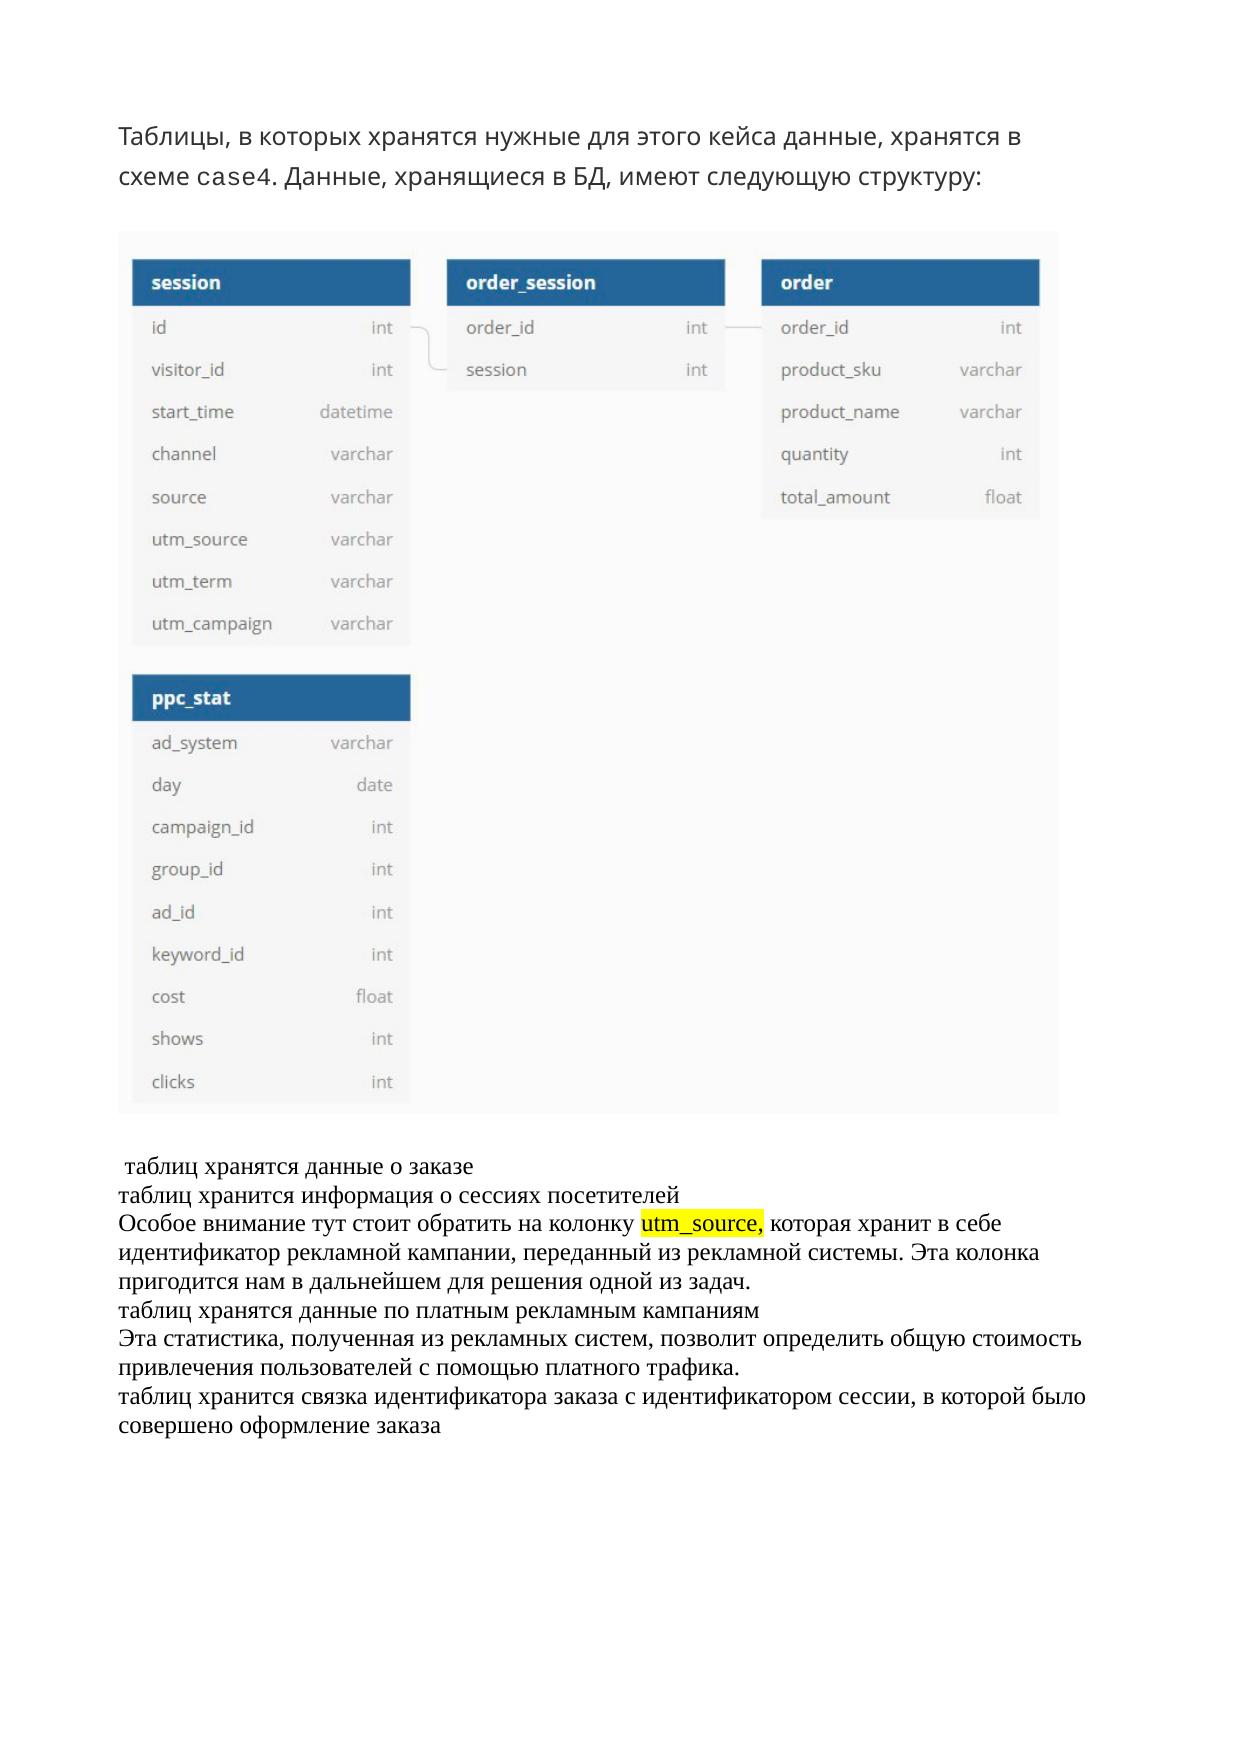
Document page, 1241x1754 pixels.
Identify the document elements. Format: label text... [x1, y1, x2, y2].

text Таблицы, в которых хранятся нужные для этого кейса данные, хранятся в схеме case4. Данные, хранящиеся в БД, имеют следующую структуру: [118, 118, 1122, 193]
text таблиц хранятся данные о заказе [118, 1151, 1122, 1180]
text таблиц хранятся данные по платным рекламным кампаниям [118, 1295, 1122, 1323]
picture [118, 231, 1059, 1114]
text Эта статистика, полученная из рекламных систем, позволит определить общую стоимость привлечения пользователей с помощью платного трафика. [118, 1323, 1122, 1381]
text Особое внимание тут стоит обратить на колонку utm_source, которая хранит в себе идентификатор рекламной кампании, переданный из рекламной системы. Эта колонка пригодится нам в дальнейшем для решения одной из задач. [118, 1208, 1122, 1295]
text таблиц хранится связка идентификатора заказа с идентификатором сессии, в которой было совершено оформление заказа [118, 1381, 1122, 1438]
text таблиц хранится информация о сессиях посетителей [118, 1180, 1122, 1208]
